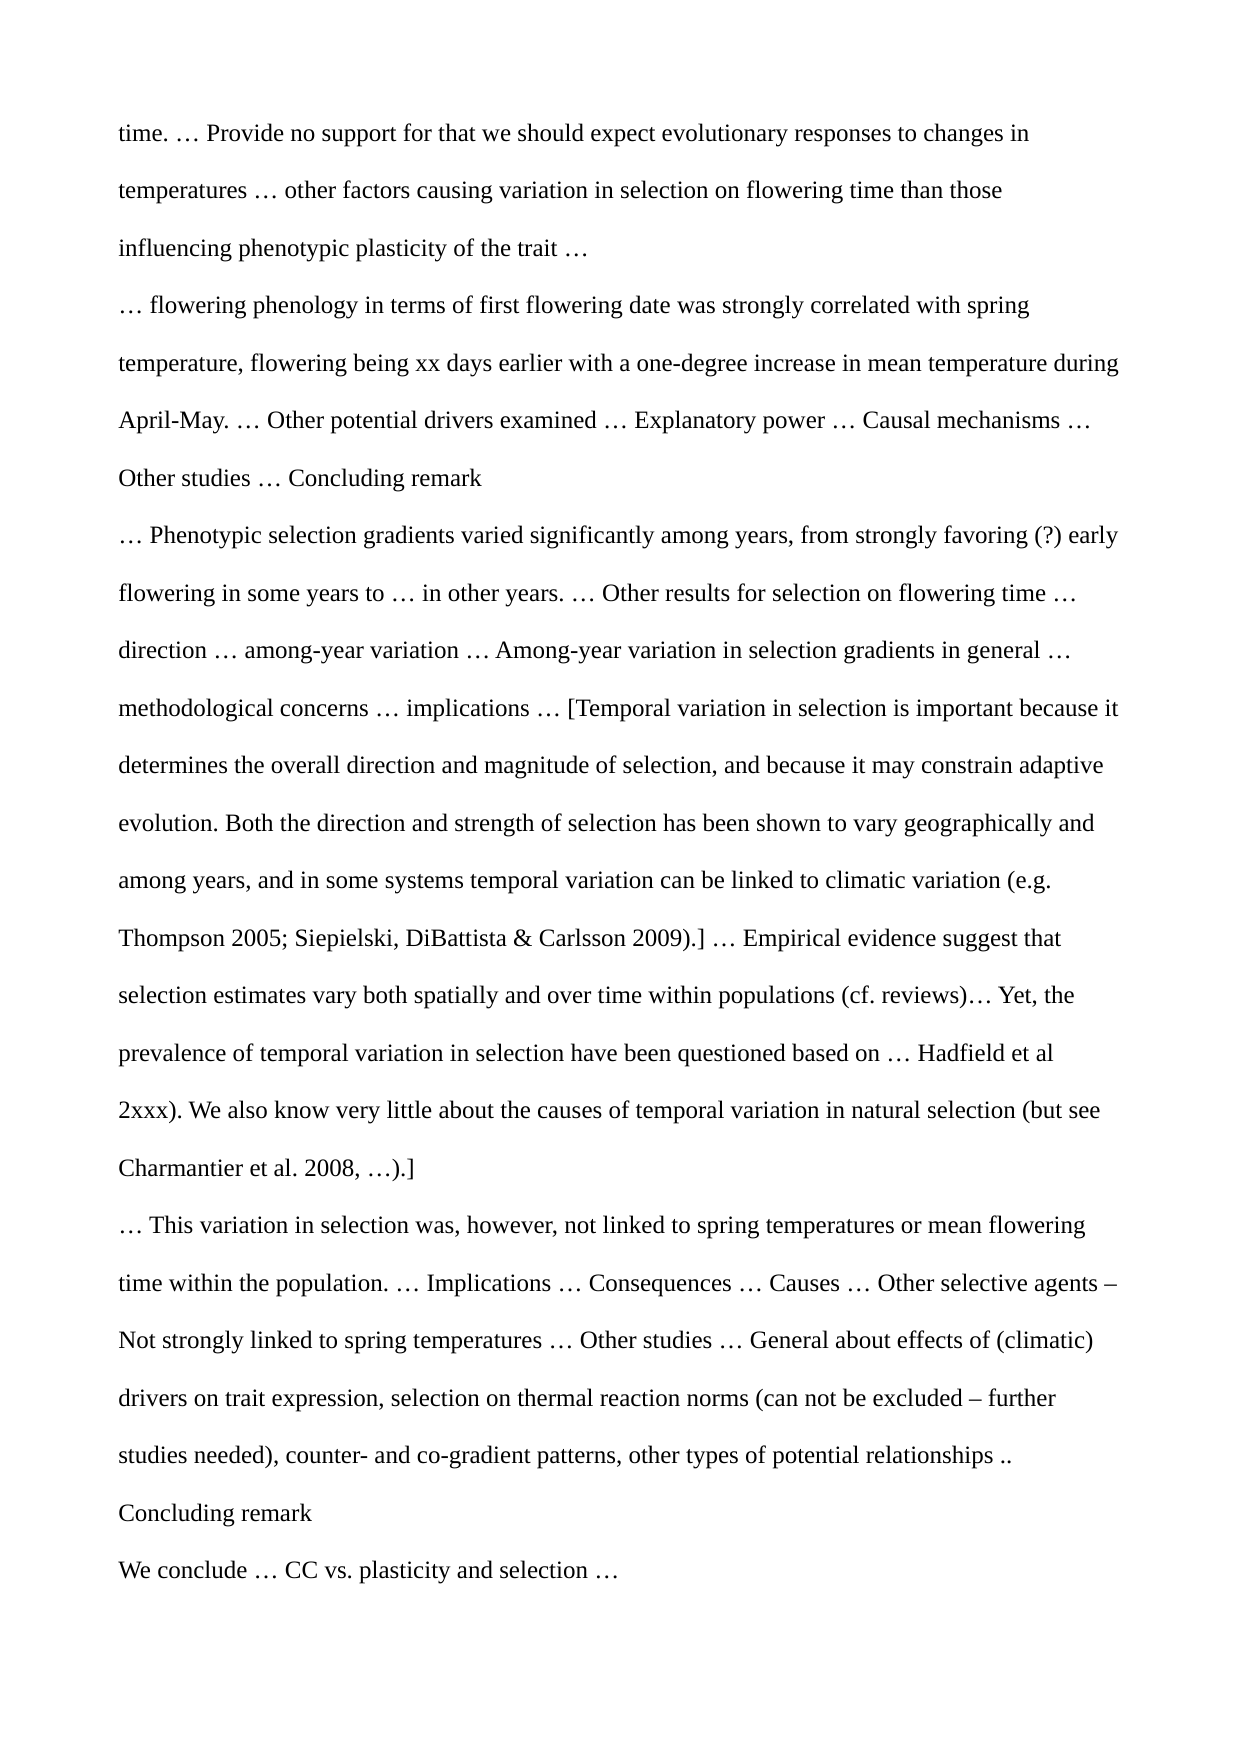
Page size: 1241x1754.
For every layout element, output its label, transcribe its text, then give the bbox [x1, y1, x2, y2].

text … flowering phenology in terms of first flowering date was strongly correlated with spring temperature, flowering being xx days earlier with a one-degree increase in mean temperature during April-May. … Other potential drivers examined … Explanatory power … Causal mechanisms … Other studies … Concluding remark [118, 291, 1122, 492]
text We conclude … CC vs. plasticity and selection … [118, 1556, 1122, 1584]
text … This variation in selection was, however, not linked to spring temperatures or mean flowering time within the population. … Implications … Consequences … Causes … Other selective agents – Not strongly linked to spring temperatures … Other studies … General about effects of (climatic) drivers on trait expression, selection on thermal reaction norms (can not be excluded – further studies needed), counter- and co-gradient patterns, other types of potential relationships .. Concluding remark [118, 1211, 1122, 1527]
text … Phenotypic selection gradients varied significantly among years, from strongly favoring (?) early flowering in some years to … in other years. … Other results for selection on flowering time … direction … among-year variation … Among-year variation in selection gradients in general … methodological concerns … implications … [Temporal variation in selection is important because it determines the overall direction and magnitude of selection, and because it may constrain adaptive evolution. Both the direction and strength of selection has been shown to vary geographically and among years, and in some systems temporal variation can be linked to climatic variation (e.g. Thompson 2005; Siepielski, DiBattista & Carlsson 2009).] … Empirical evidence suggest that selection estimates vary both spatially and over time within populations (cf. reviews)… Yet, the prevalence of temporal variation in selection have been questioned based on … Hadfield et al 2xxx). We also know very little about the causes of temporal variation in natural selection (but see Charmantier et al. 2008, …).] [118, 521, 1122, 1182]
text time. … Provide no support for that we should expect evolutionary responses to changes in temperatures … other factors causing variation in selection on flowering time than those influencing phenotypic plasticity of the trait … [118, 118, 1122, 262]
